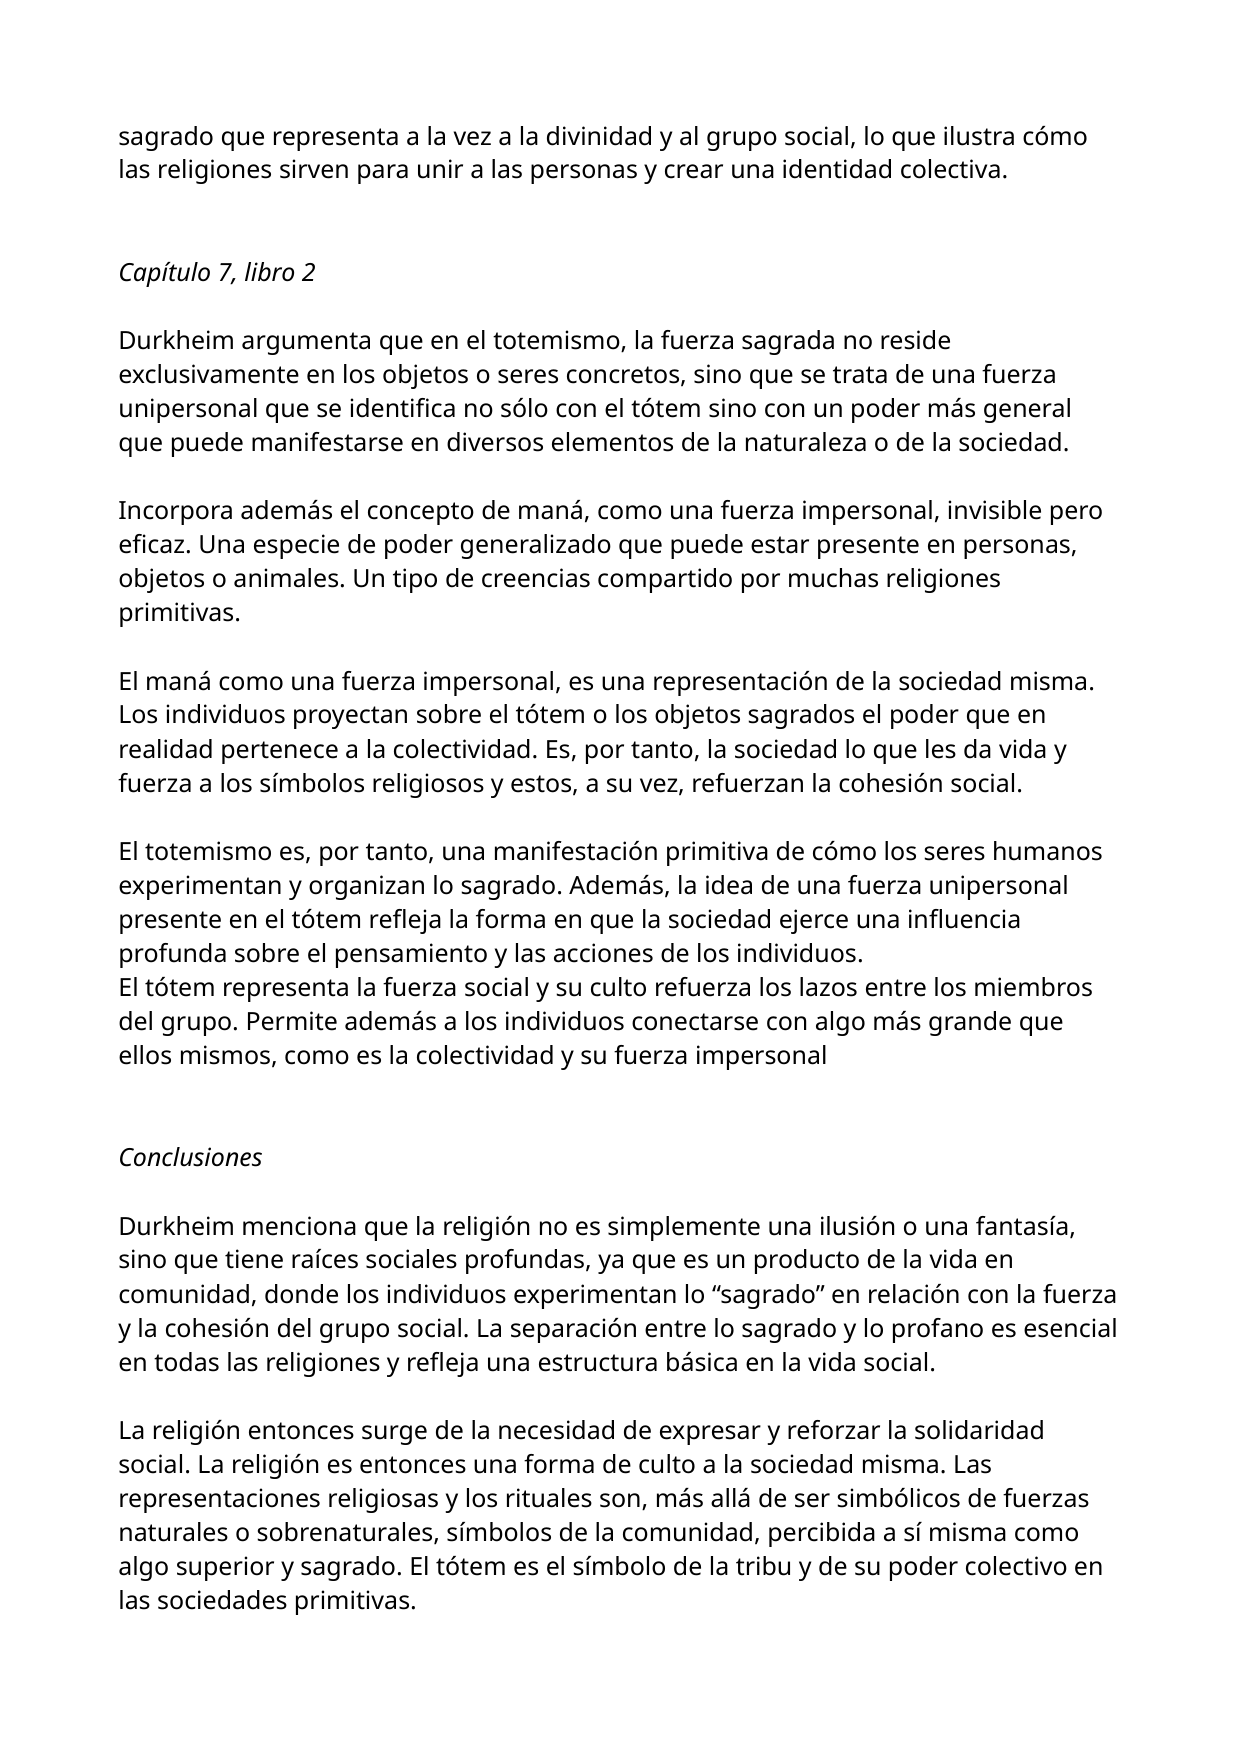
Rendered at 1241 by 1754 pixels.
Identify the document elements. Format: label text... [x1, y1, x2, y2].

text Durkheim argumenta que en el totemismo, la fuerza sagrada no reside exclusivamente en los objetos o seres concretos, sino que se trata de una fuerza unipersonal que se identifica no sólo con el tótem sino con un poder más general que puede manifestarse en diversos elementos de la naturaleza o de la sociedad. [118, 322, 1122, 459]
text La religión entonces surge de la necesidad de expresar y reforzar la solidaridad social. La religión es entonces una forma de culto a la sociedad misma. Las representaciones religiosas y los rituales son, más allá de ser simbólicos de fuerzas naturales o sobrenaturales, símbolos de la comunidad, percibida a sí misma como algo superior y sagrado. El tótem es el símbolo de la tribu y de su poder colectivo en las sociedades primitivas. [118, 1412, 1122, 1617]
text Durkheim menciona que la religión no es simplemente una ilusión o una fantasía, sino que tiene raíces sociales profundas, ya que es un producto de la vida en comunidad, donde los individuos experimentan lo “sagrado” en relación con la fuerza y la cohesión del grupo social. La separación entre lo sagrado y lo profano es esencial en todas las religiones y refleja una estructura básica en la vida social. [118, 1208, 1122, 1378]
text Conclusiones [118, 1140, 1122, 1174]
text sagrado que representa a la vez a la divinidad y al grupo social, lo que ilustra cómo las religiones sirven para unir a las personas y crear una identidad colectiva. [118, 118, 1122, 186]
text Capítulo 7, libro 2 [118, 254, 1122, 288]
text El totemismo es, por tanto, una manifestación primitiva de cómo los seres humanos experimentan y organizan lo sagrado. Además, la idea de una fuerza unipersonal presente en el tótem refleja la forma en que la sociedad ejerce una influencia profunda sobre el pensamiento y las acciones de los individuos. El tótem representa la fuerza social y su culto refuerza los lazos entre los miembros del grupo. Permite además a los individuos conectarse con algo más grande que ellos mismos, como es la colectividad y su fuerza impersonal [118, 833, 1122, 1140]
text El maná como una fuerza impersonal, es una representación de la sociedad misma. Los individuos proyectan sobre el tótem o los objetos sagrados el poder que en realidad pertenece a la colectividad. Es, por tanto, la sociedad lo que les da vida y fuerza a los símbolos religiosos y estos, a su vez, refuerzan la cohesión social. [118, 663, 1122, 799]
text Incorpora además el concepto de maná, como una fuerza impersonal, invisible pero eficaz. Una especie de poder generalizado que puede estar presente en personas, objetos o animales. Un tipo de creencias compartido por muchas religiones primitivas. [118, 493, 1122, 629]
